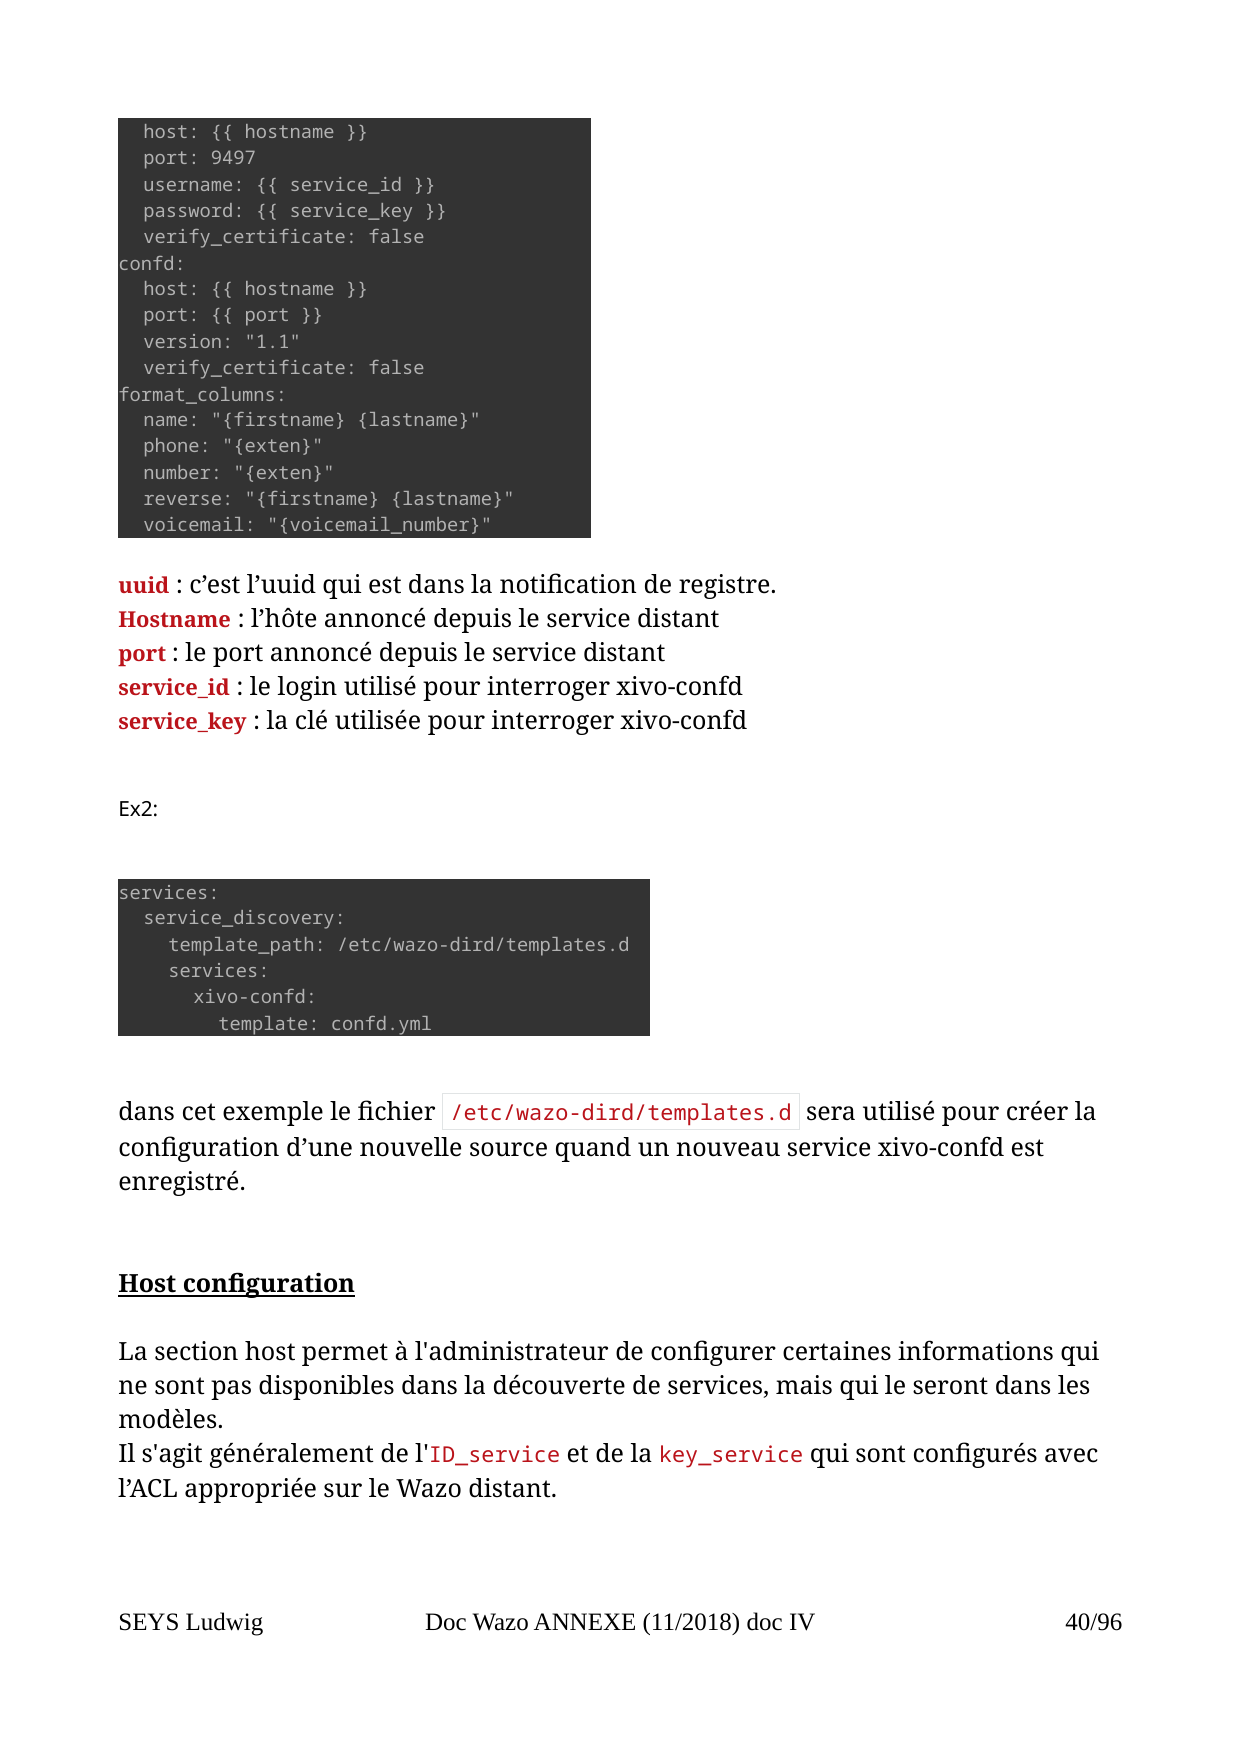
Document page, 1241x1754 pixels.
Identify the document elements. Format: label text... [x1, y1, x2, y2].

text username: {{ service_id }} [118, 171, 591, 197]
text port : le port annoncé depuis le service distant [118, 635, 1122, 669]
text service_key : la clé utilisée pour interroger xivo-confd [118, 703, 1122, 737]
text verify_certificate: false [118, 223, 591, 250]
text voicemail: "{voicemail_number}" [118, 512, 591, 538]
text number: "{exten}" [118, 459, 591, 485]
text Hostname : l’hôte annoncé depuis le service distant [118, 601, 1122, 635]
text template: confd.yml [118, 1010, 650, 1036]
text services: [118, 957, 650, 984]
text xivo-confd: [118, 984, 650, 1010]
text dans cet exemple le fichier /etc/wazo-dird/templates.d sera utilisé pour créer la configuration d’une nouvelle source quand un nouveau service xivo-confd est enregistré. [118, 1093, 1122, 1198]
text password: {{ service_key }} [118, 197, 591, 223]
text uuid : c’est l’uuid qui est dans la notification de registre. [118, 567, 1122, 601]
text services: [118, 879, 650, 904]
text service_id : le login utilisé pour interroger xivo-confd [118, 669, 1122, 703]
text format_columns: [118, 381, 591, 406]
text La section host permet à l'administrateur de configurer certaines informations qui ne sont pas disponibles dans la découverte de services, mais qui le seront dans les modèles. [118, 1334, 1122, 1436]
text host: {{ hostname }} [118, 275, 591, 302]
text Host configuration [118, 1266, 1122, 1300]
text name: "{firstname} {lastname}" [118, 406, 591, 433]
text phone: "{exten}" [118, 433, 591, 459]
text port: {{ port }} [118, 302, 591, 328]
text Il s'agit généralement de l'ID_service et de la key_service qui sont configurés avec l’ACL appropriée sur le Wazo distant. [118, 1436, 1122, 1504]
text template_path: /etc/wazo-dird/templates.d [118, 931, 650, 957]
text port: 9497 [118, 144, 591, 171]
text confd: [118, 250, 591, 275]
text reverse: "{firstname} {lastname}" [118, 485, 591, 512]
text host: {{ hostname }} [118, 118, 591, 144]
text version: "1.1" [118, 328, 591, 354]
text service_discovery: [118, 904, 650, 931]
text Ex2: [118, 794, 1122, 822]
text verify_certificate: false [118, 354, 591, 381]
